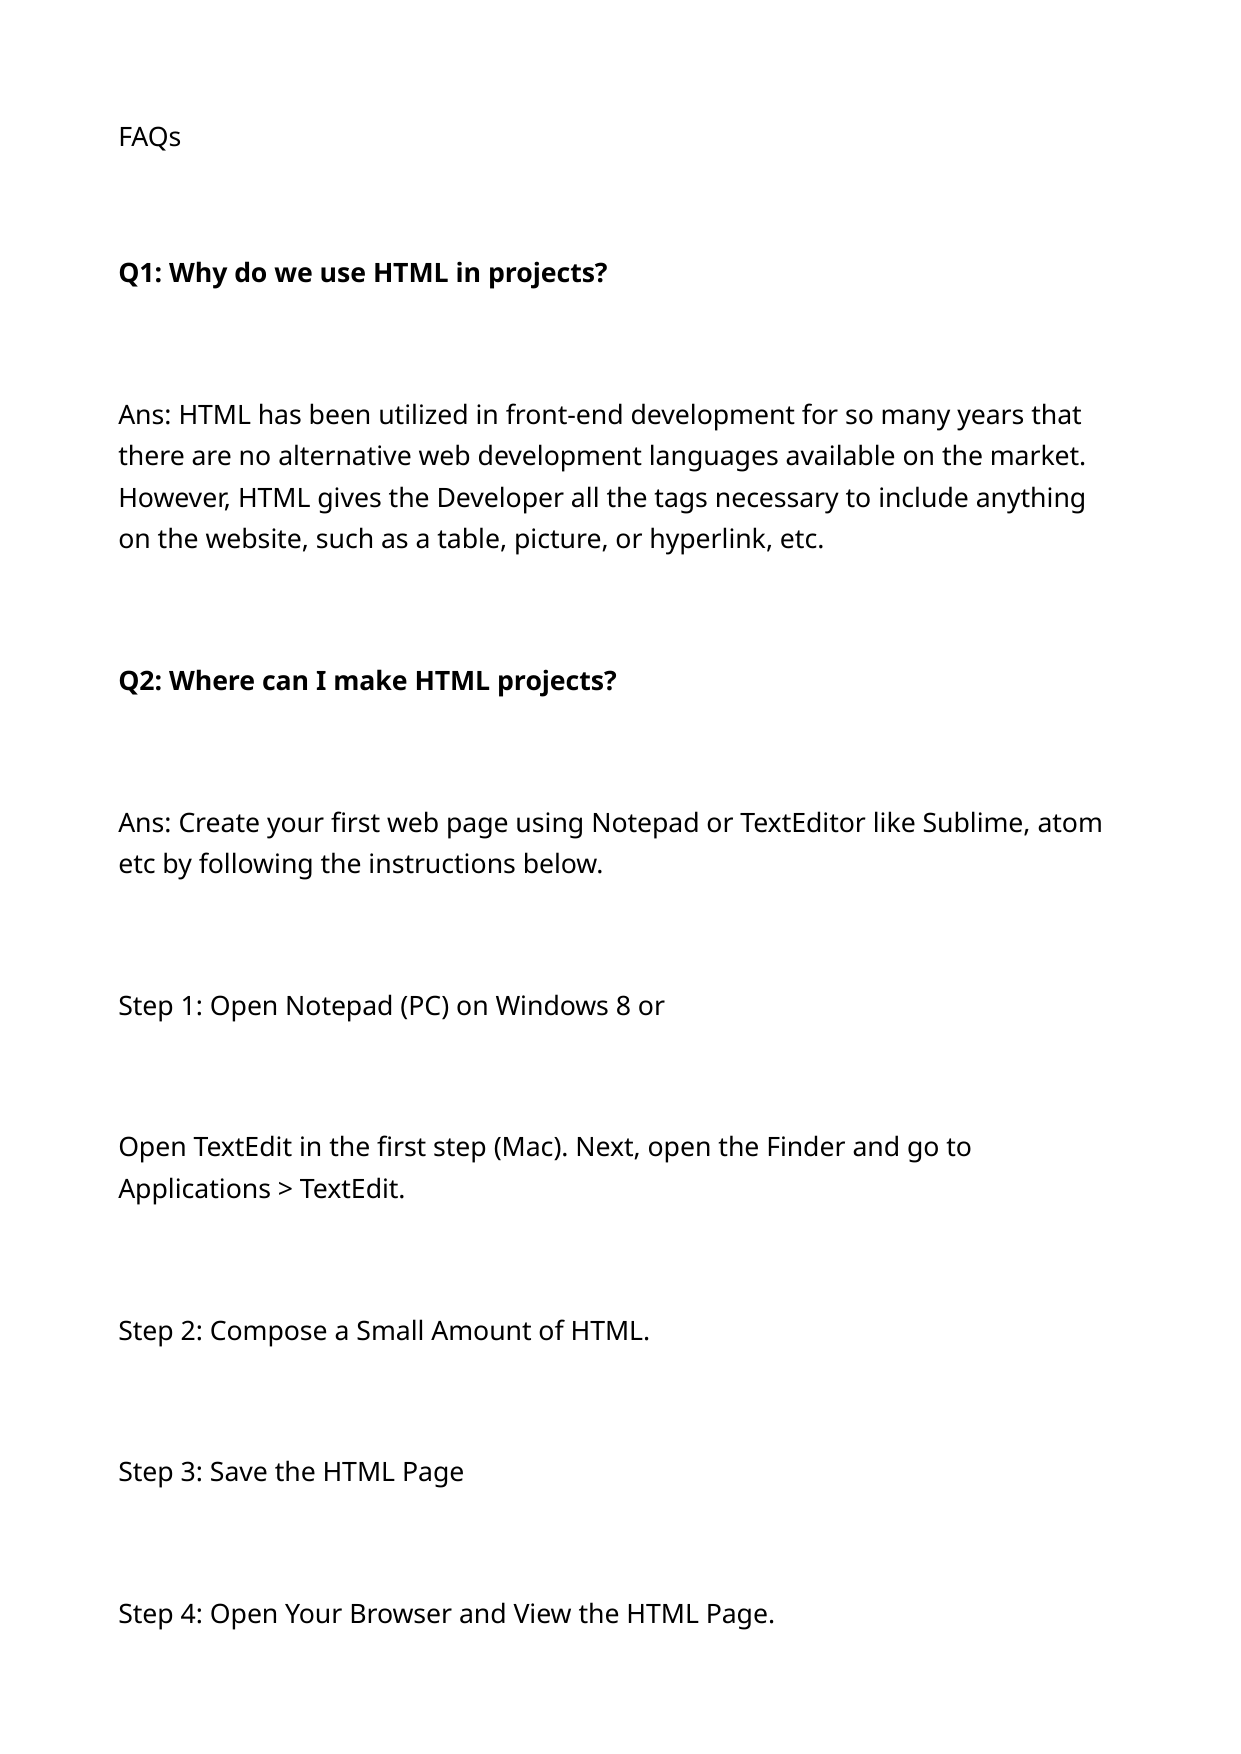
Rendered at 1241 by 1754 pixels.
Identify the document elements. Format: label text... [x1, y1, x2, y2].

text Ans: HTML has been utilized in front-end development for so many years that there are no alternative web development languages available on the market. However, HTML gives the Developer all the tags necessary to include anything on the website, such as a table, picture, or hyperlink, etc. [118, 396, 1122, 557]
text Q1: Why do we use HTML in projects? [118, 254, 1122, 290]
text Open TextEdit in the first step (Mac). Next, open the Finder and go to Applications > TextEdit. [118, 1128, 1122, 1206]
text Step 4: Open Your Browser and View the HTML Page. [118, 1594, 1122, 1631]
text Step 1: Open Notepad (PC) on Windows 8 or [118, 987, 1122, 1023]
text Q2: Where can I make HTML projects? [118, 662, 1122, 698]
subtitle FAQs [118, 118, 1122, 154]
text Step 2: Compose a Small Amount of HTML. [118, 1311, 1122, 1348]
text Step 3: Save the HTML Page [118, 1453, 1122, 1489]
text Ans: Create your first web page using Notepad or TextEditor like Sublime, atom etc by following the instructions below. [118, 804, 1122, 881]
